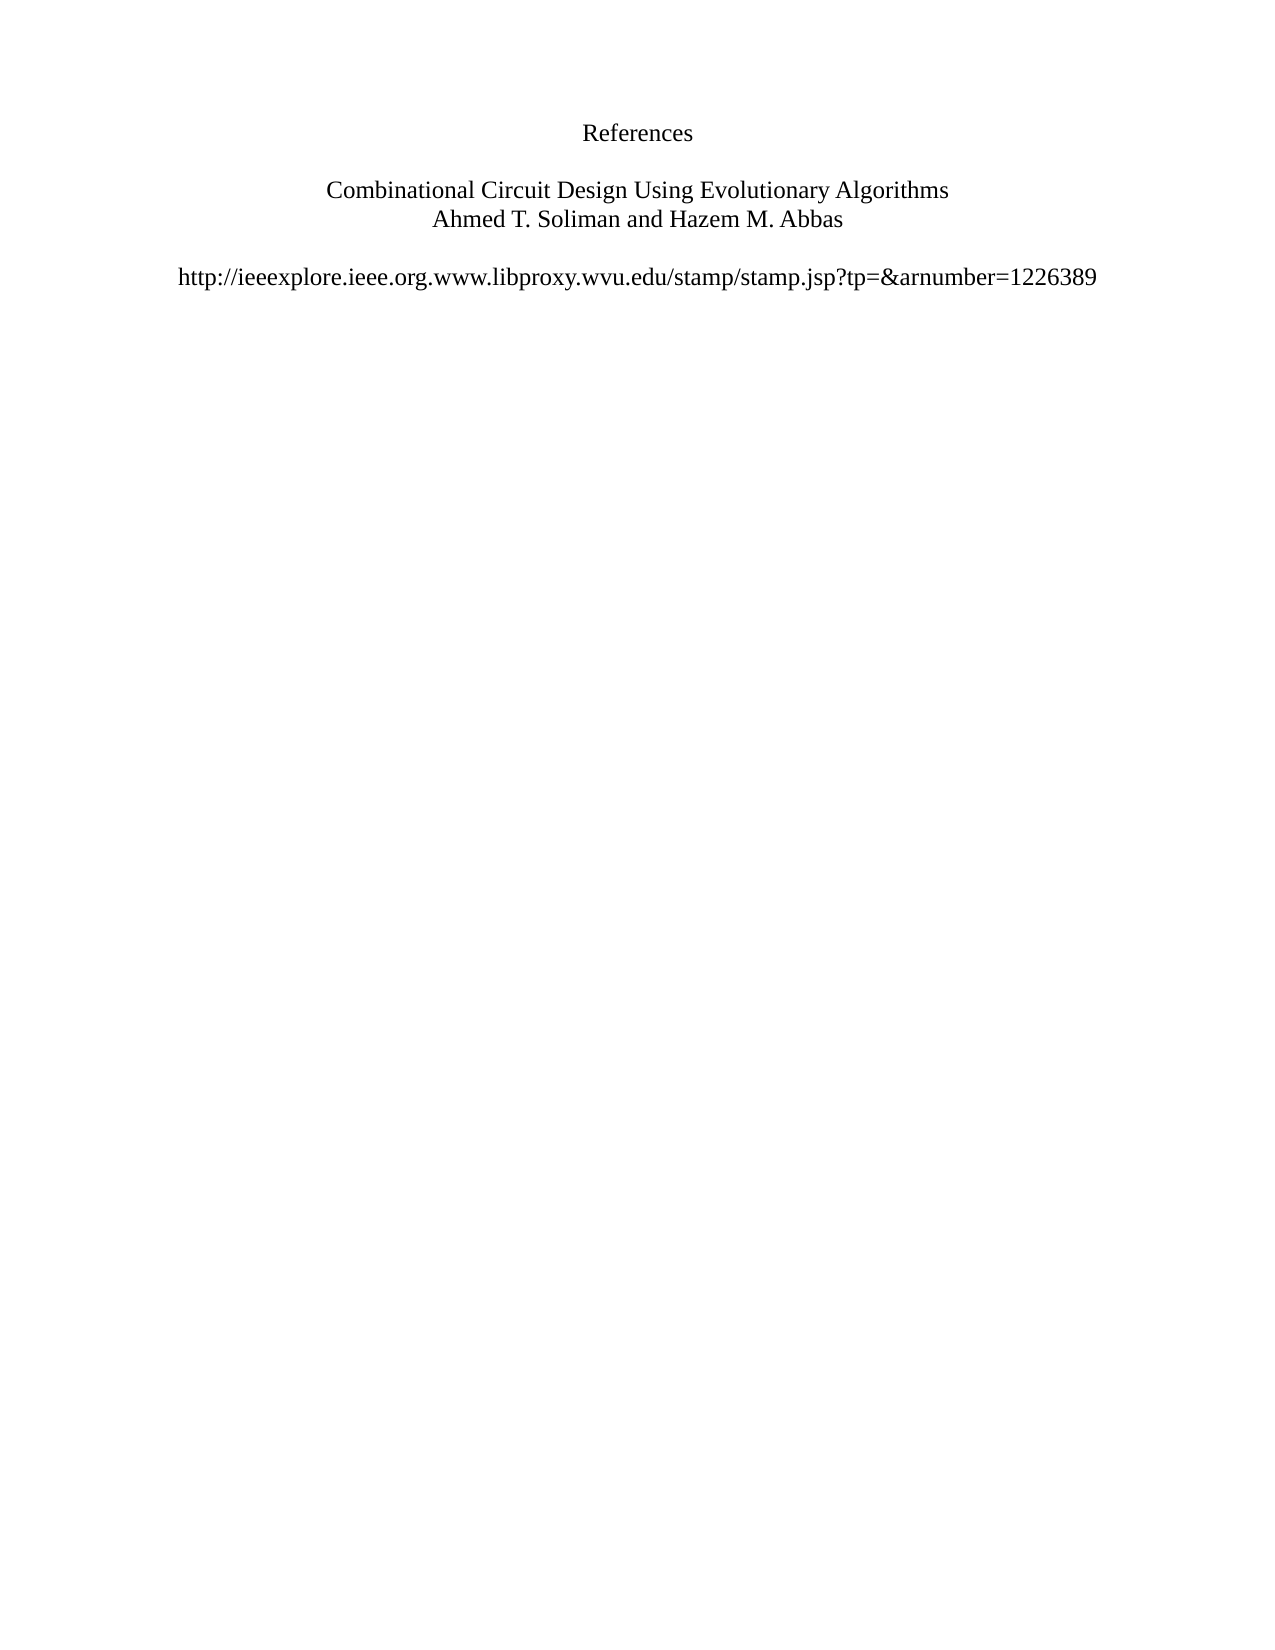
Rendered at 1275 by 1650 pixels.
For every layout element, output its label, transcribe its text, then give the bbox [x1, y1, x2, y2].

text http://ieeexplore.ieee.org.www.libproxy.wvu.edu/stamp/stamp.jsp?tp=&arnumber=1226389 [118, 262, 1157, 291]
text Ahmed T. Soliman and Hazem M. Abbas [118, 204, 1157, 233]
text References [118, 118, 1157, 147]
text Combinational Circuit Design Using Evolutionary Algorithms [118, 176, 1157, 204]
